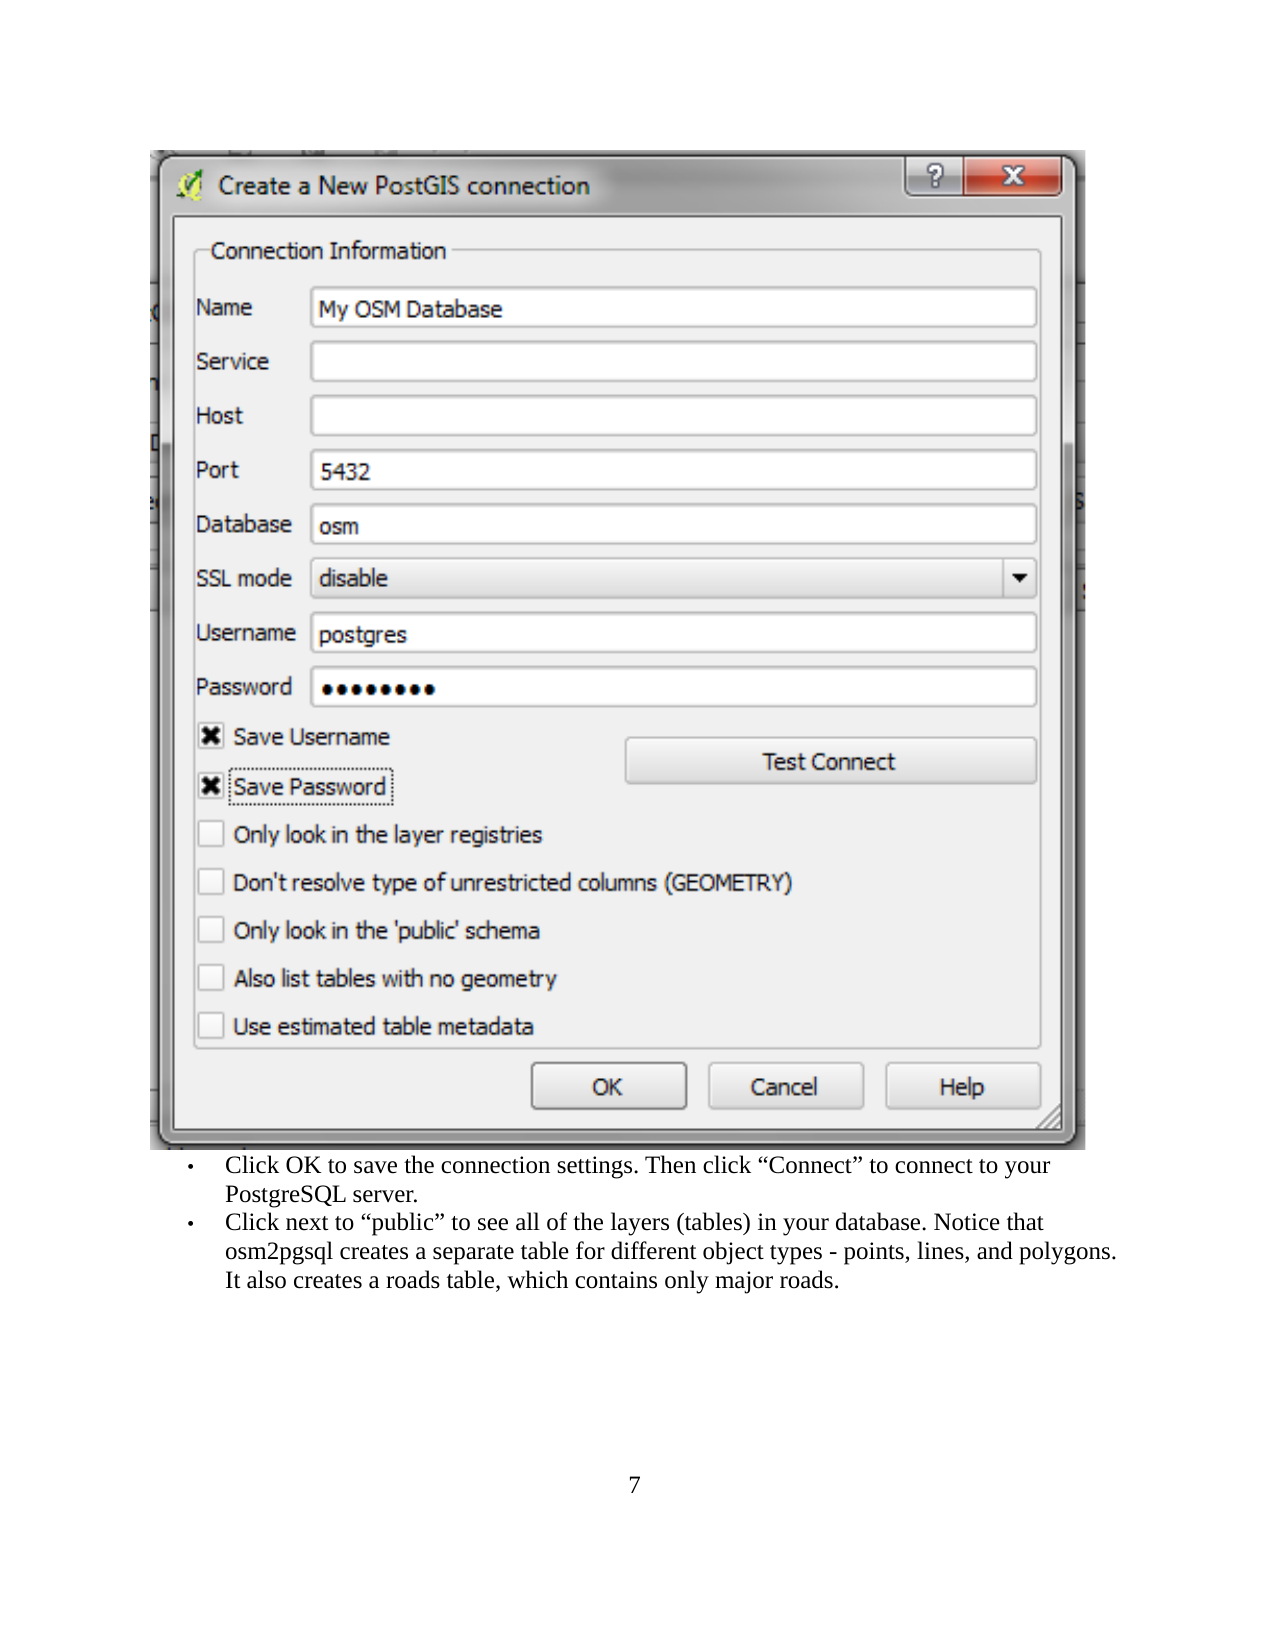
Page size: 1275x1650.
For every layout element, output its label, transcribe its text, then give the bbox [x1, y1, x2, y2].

picture [150, 150, 1086, 1150]
list Click next to “public” to see all of the layers (tables) in your database. Notice that osm2pgsql creates a separate table for different object types - points, lines, and polygons. It also creates a roads table, which contains only major roads. [187, 1207, 1125, 1294]
list Click OK to save the connection settings. Then click “Connect” to connect to your PostgreSQL server. [187, 1150, 1125, 1207]
